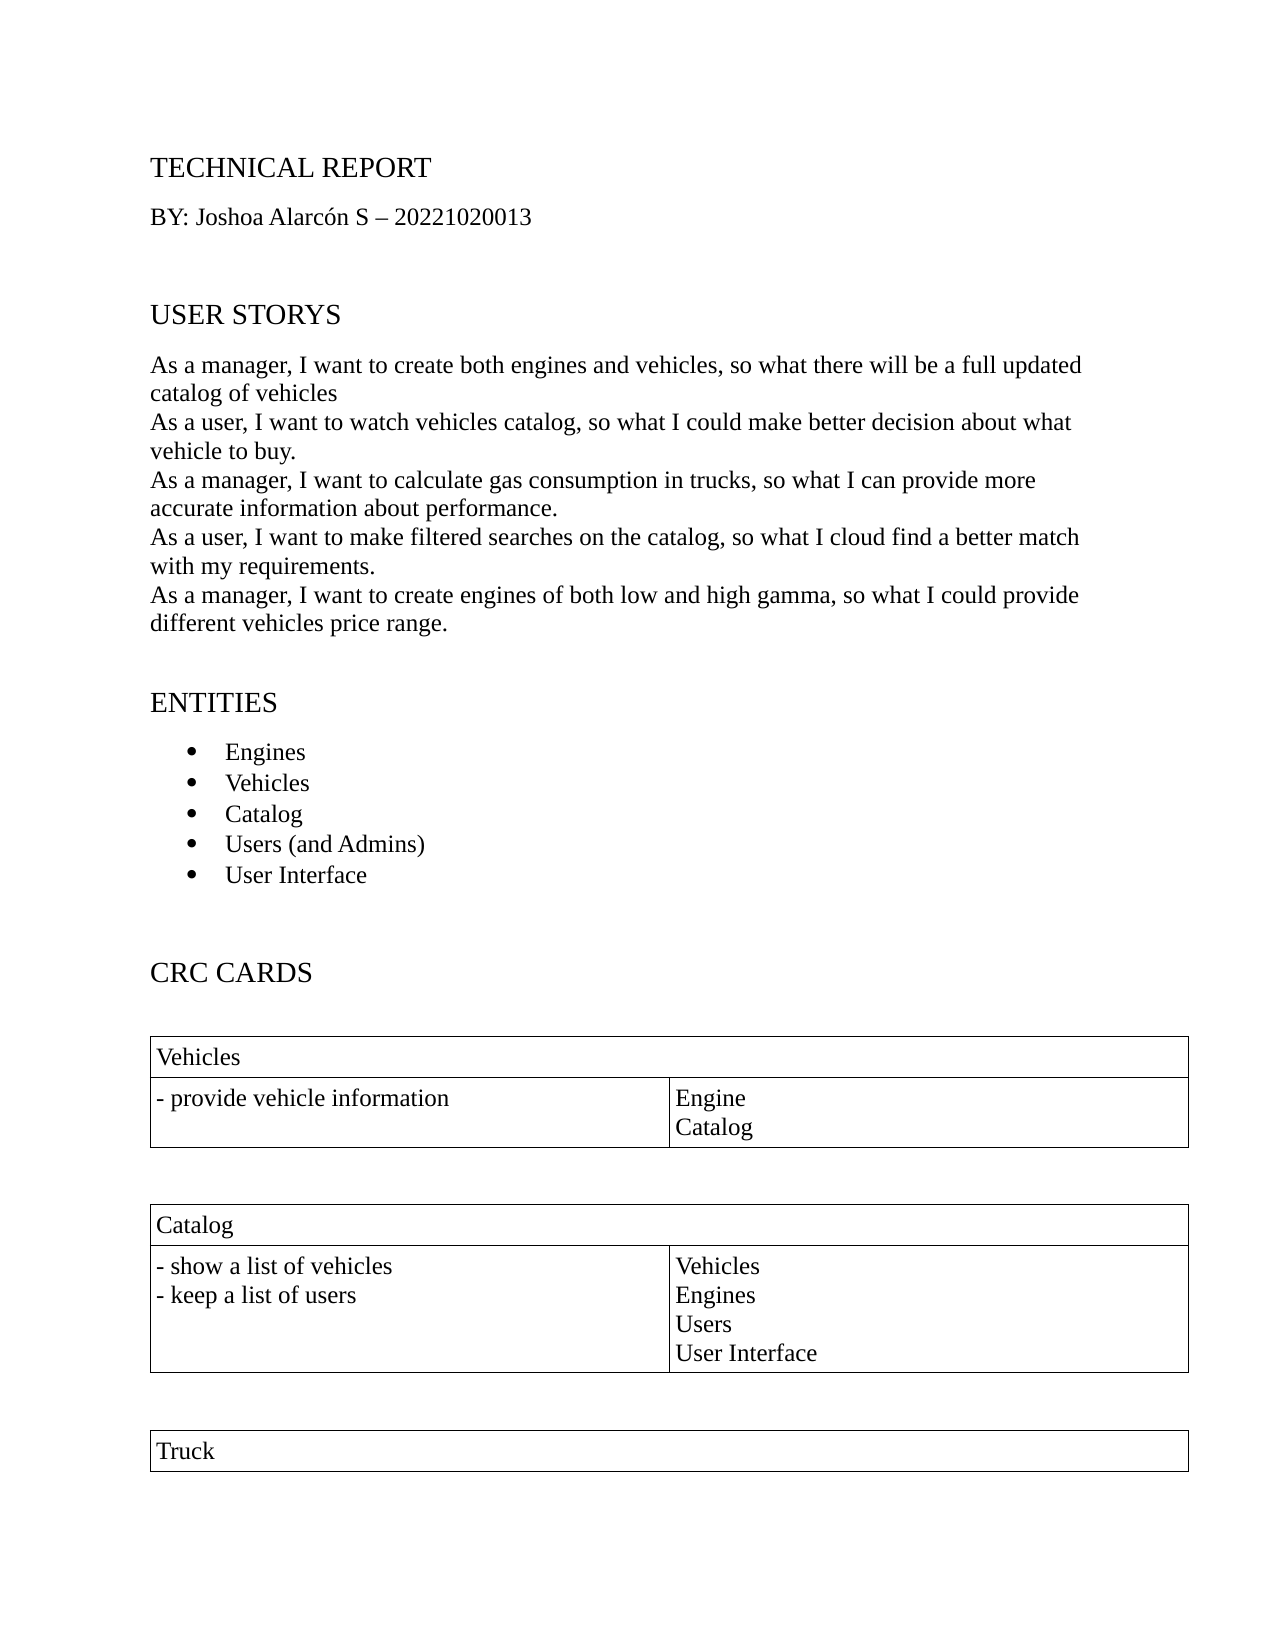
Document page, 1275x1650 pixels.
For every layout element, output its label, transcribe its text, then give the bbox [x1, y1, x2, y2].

list Engines [187, 737, 1125, 766]
text USER STORYS [150, 297, 1125, 331]
text As a manager, I want to create both engines and vehicles, so what there will be a full updated catalog of vehicles [150, 350, 1125, 407]
text TECHNICAL REPORT [150, 150, 1125, 183]
list Users (and Admins) [187, 829, 1125, 858]
list Catalog [187, 799, 1125, 827]
text As a manager, I want to calculate gas consumption in trucks, so what I can provide more accurate information about performance. [150, 465, 1125, 522]
text BY: Joshoa Alarcón S – 20221020013 [150, 202, 1125, 231]
text CRC CARDS [150, 955, 1125, 988]
table_cell - provide vehicle information [151, 1078, 669, 1146]
table_header Vehicles [151, 1037, 1188, 1077]
list Vehicles [187, 768, 1125, 797]
table_header Catalog [151, 1205, 1188, 1245]
table_cell Engine Catalog [670, 1078, 1188, 1146]
text As a manager, I want to create engines of both low and high gamma, so what I could provide different vehicles price range. [150, 580, 1125, 637]
table_header Truck [151, 1431, 1188, 1471]
table_cell Vehicles Engines Users User Interface [670, 1246, 1188, 1372]
table_cell - show a list of vehicles - keep a list of users [151, 1246, 669, 1372]
text As a user, I want to watch vehicles catalog, so what I could make better decision about what vehicle to buy. [150, 407, 1125, 465]
text As a user, I want to make filtered searches on the catalog, so what I cloud find a better match with my requirements. [150, 522, 1125, 580]
text ENTITIES [150, 685, 1125, 718]
list User Interface [187, 860, 1125, 889]
